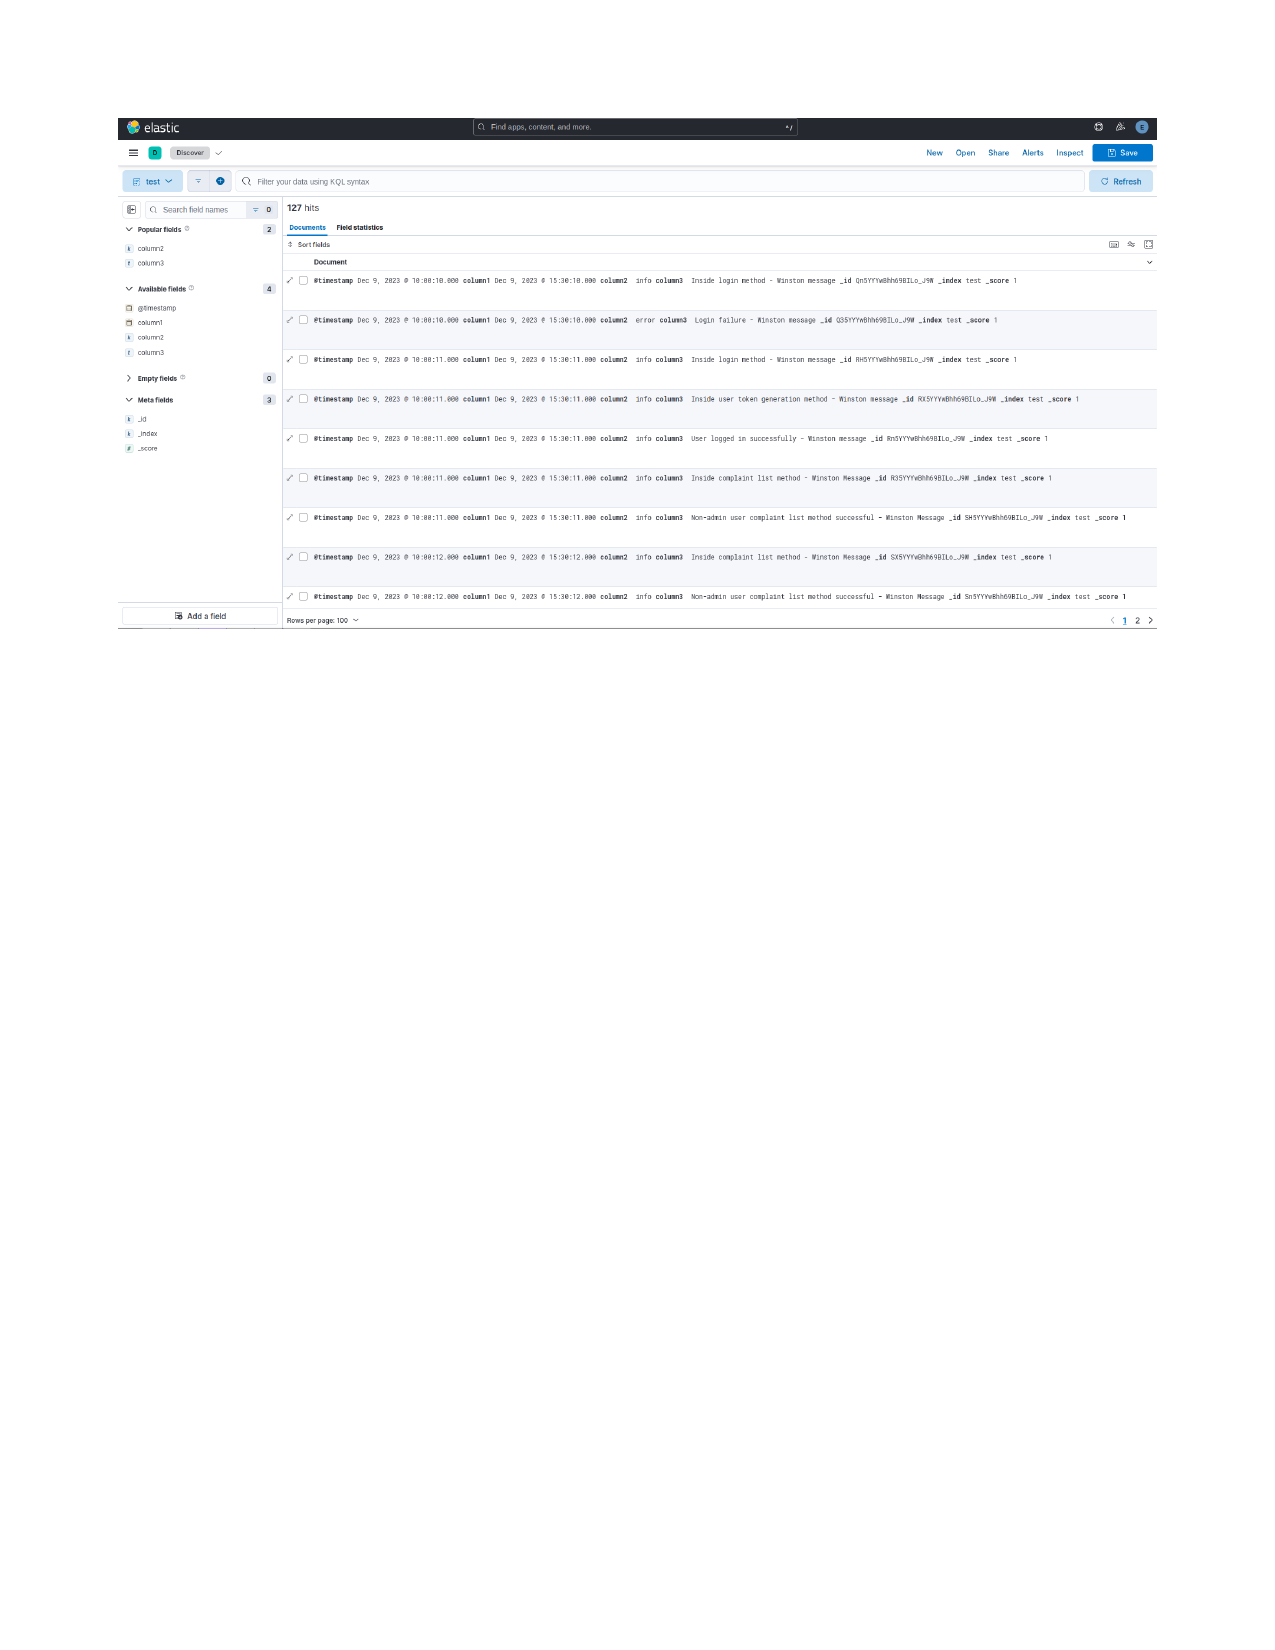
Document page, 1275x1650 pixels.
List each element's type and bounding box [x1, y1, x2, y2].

picture [118, 118, 1157, 629]
